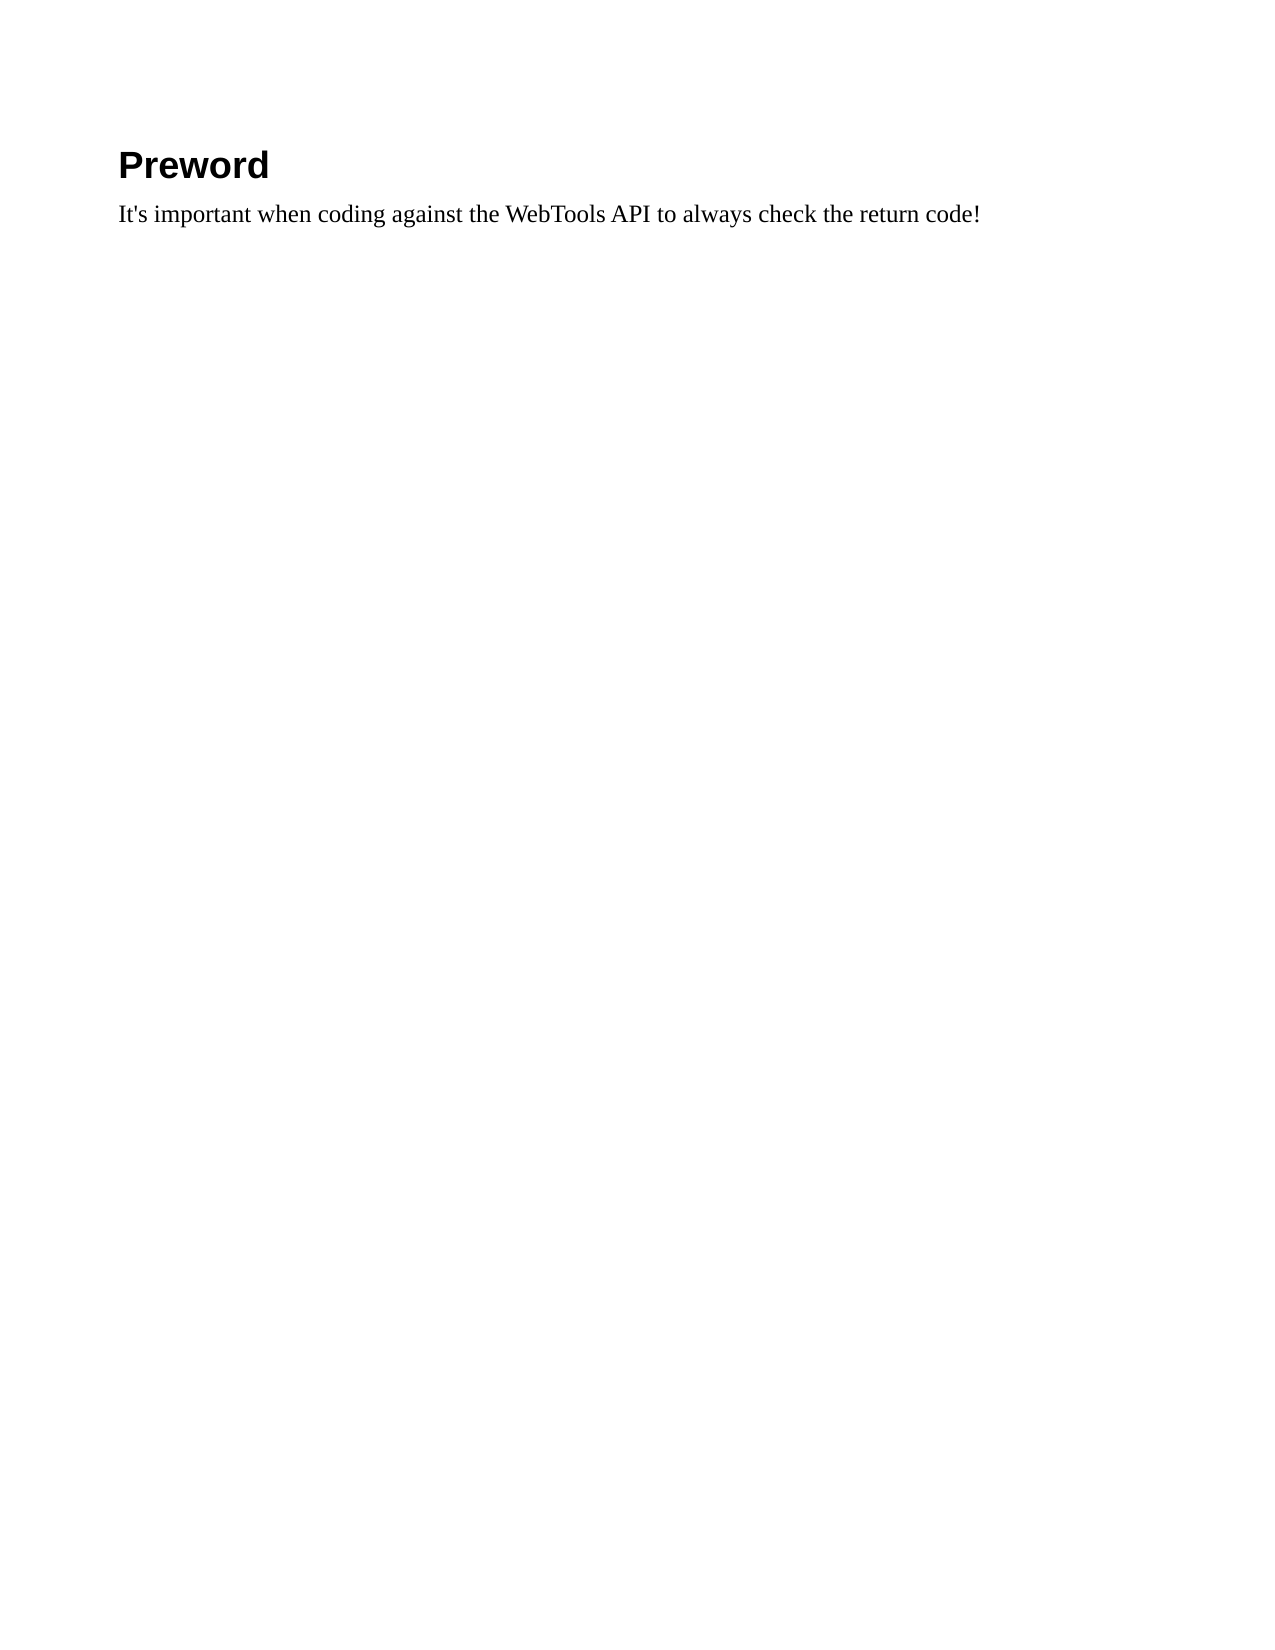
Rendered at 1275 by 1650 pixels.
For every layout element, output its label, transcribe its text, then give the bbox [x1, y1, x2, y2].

subtitle Preword [118, 143, 1157, 187]
text It's important when coding against the WebTools API to always check the return code! [118, 199, 1157, 228]
